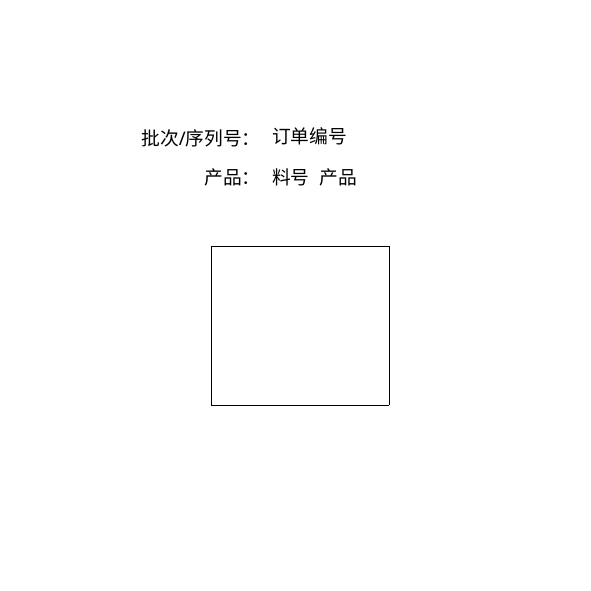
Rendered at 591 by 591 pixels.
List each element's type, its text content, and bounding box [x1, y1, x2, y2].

table_header 批次/序列号： [118, 118, 266, 157]
table_cell 产品： [118, 157, 266, 195]
table_cell 料号 产品 [266, 157, 472, 195]
table_header 订单编号 [266, 118, 472, 157]
